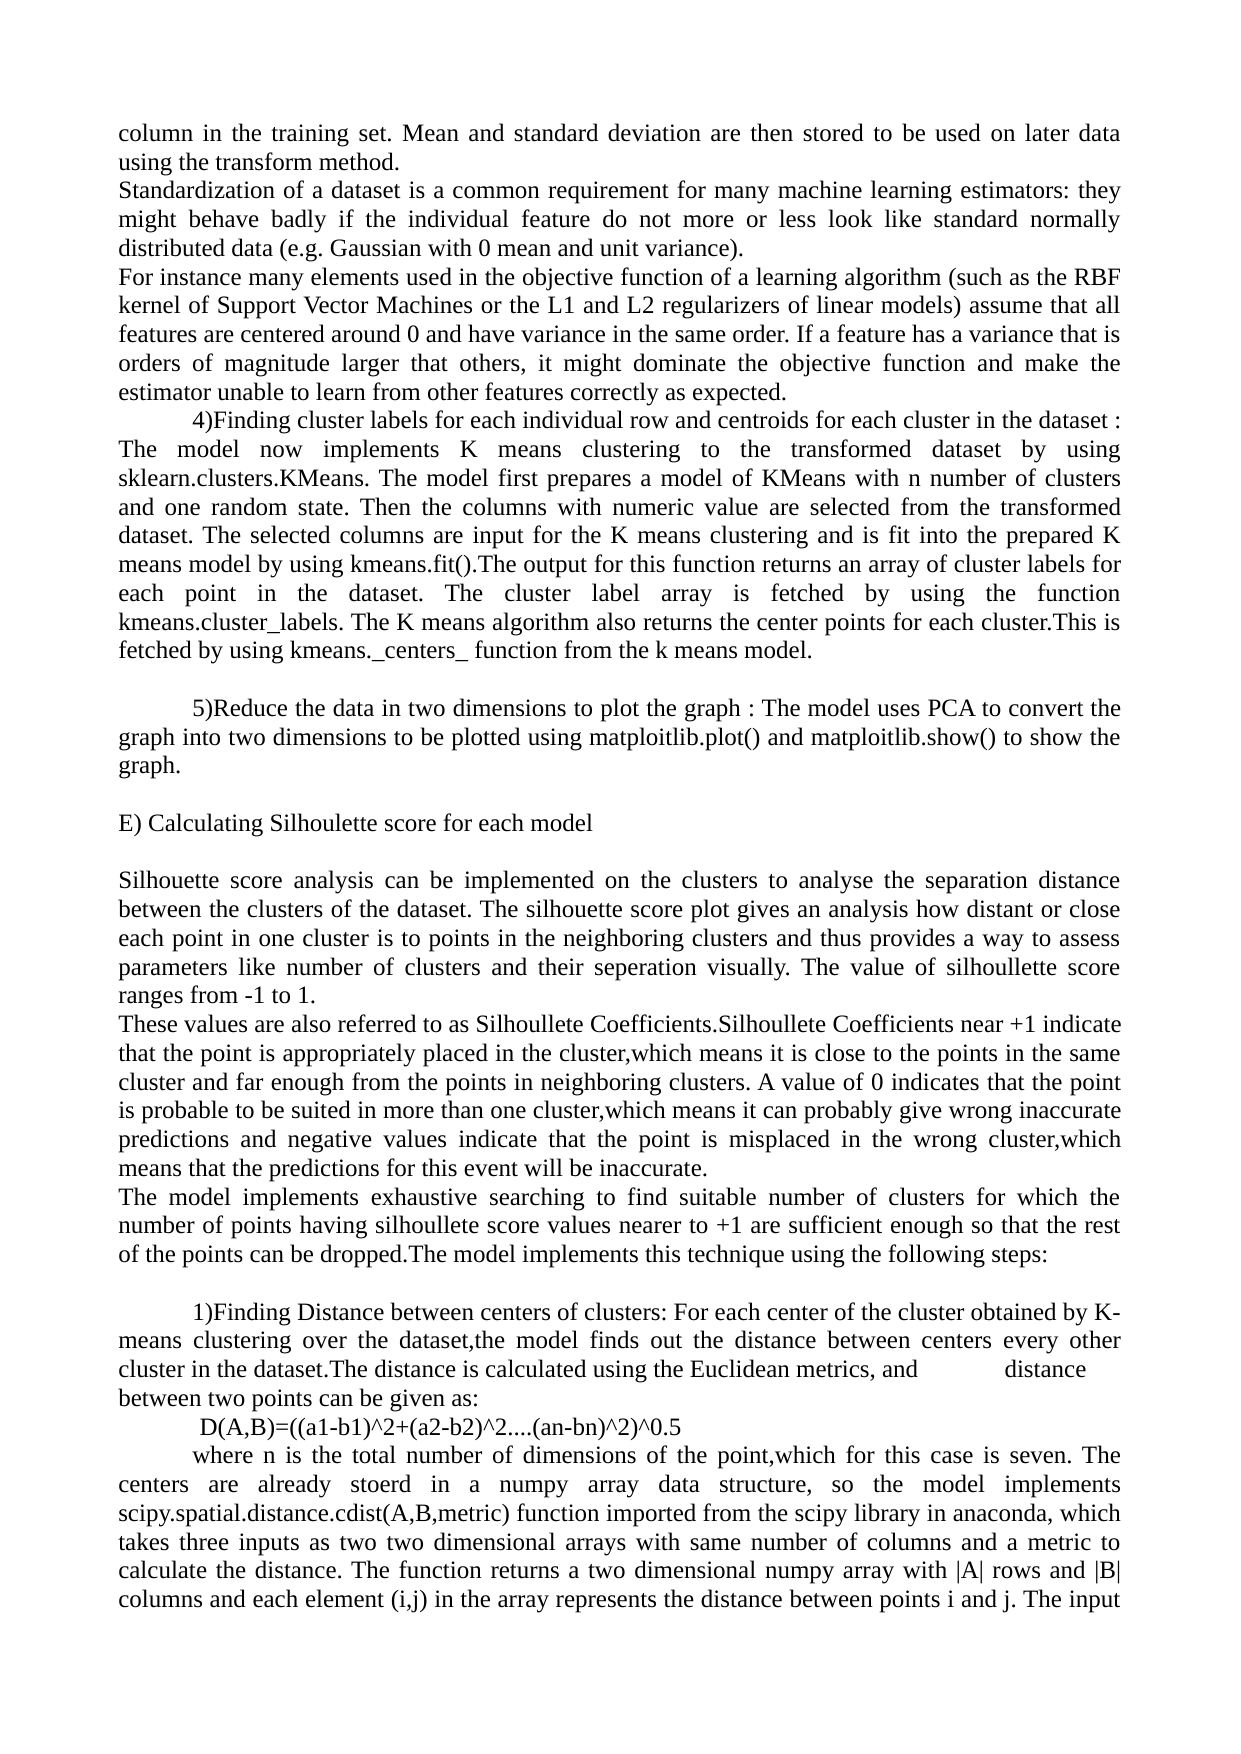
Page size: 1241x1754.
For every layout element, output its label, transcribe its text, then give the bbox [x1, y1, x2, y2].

text These values are also referred to as Silhoullete Coefficients.Silhoullete Coefficients near +1 indicate that the point is appropriately placed in the cluster,which means it is close to the points in the same cluster and far enough from the points in neighboring clusters. A value of 0 indicates that the point is probable to be suited in more than one cluster,which means it can probably give wrong inaccurate predictions and negative values indicate that the point is misplaced in the wrong cluster,which means that the predictions for this event will be inaccurate. [118, 1009, 1122, 1182]
text 5)Reduce the data in two dimensions to plot the graph : The model uses PCA to convert the graph into two dimensions to be plotted using matploitlib.plot() and matploitlib.show() to show the graph. [118, 693, 1122, 779]
text 4)Finding cluster labels for each individual row and centroids for each cluster in the dataset : The model now implements K means clustering to the transformed dataset by using sklearn.clusters.KMeans. The model first prepares a model of KMeans with n number of clusters and one random state. Then the columns with numeric value are selected from the transformed dataset. The selected columns are input for the K means clustering and is fit into the prepared K means model by using kmeans.fit().The output for this function returns an array of cluster labels for each point in the dataset. The cluster label array is fetched by using the function kmeans.cluster_labels. The K means algorithm also returns the center points for each cluster.This is fetched by using kmeans._centers_ function from the k means model. [118, 406, 1122, 664]
text where n is the total number of dimensions of the point,which for this case is seven. The centers are already stoerd in a numpy array data structure, so the model implements scipy.spatial.distance.cdist(A,B,metric) function imported from the scipy library in anaconda, which takes three inputs as two two dimensional arrays with same number of columns and a metric to calculate the distance. The function returns a two dimensional numpy array with |A| rows and |B| columns and each element (i,j) in the array represents the distance between points i and j. The input [118, 1441, 1122, 1613]
text 1)Finding Distance between centers of clusters: For each center of the cluster obtained by K-means clustering over the dataset,the model finds out the distance between centers every other cluster in the dataset.The distance is calculated using the Euclidean metrics, and distance between two points can be given as: [118, 1297, 1122, 1412]
text The model implements exhaustive searching to find suitable number of clusters for which the number of points having silhoullete score values nearer to +1 are sufficient enough so that the rest of the points can be dropped.The model implements this technique using the following steps: [118, 1182, 1122, 1268]
text D(A,B)=((a1-b1)^2+(a2-b2)^2....(an-bn)^2)^0.5 [118, 1412, 1122, 1441]
text column in the training set. Mean and standard deviation are then stored to be used on later data using the transform method. [118, 118, 1122, 176]
text E) Calculating Silhoulette score for each model [118, 808, 1122, 837]
text For instance many elements used in the objective function of a learning algorithm (such as the RBF kernel of Support Vector Machines or the L1 and L2 regularizers of linear models) assume that all features are centered around 0 and have variance in the same order. If a feature has a variance that is orders of magnitude larger that others, it might dominate the objective function and make the estimator unable to learn from other features correctly as expected. [118, 262, 1122, 406]
text Silhouette score analysis can be implemented on the clusters to analyse the separation distance between the clusters of the dataset. The silhouette score plot gives an analysis how distant or close each point in one cluster is to points in the neighboring clusters and thus provides a way to assess parameters like number of clusters and their seperation visually. The value of silhoullette score ranges from -1 to 1. [118, 866, 1122, 1009]
text Standardization of a dataset is a common requirement for many machine learning estimators: they might behave badly if the individual feature do not more or less look like standard normally distributed data (e.g. Gaussian with 0 mean and unit variance). [118, 176, 1122, 262]
